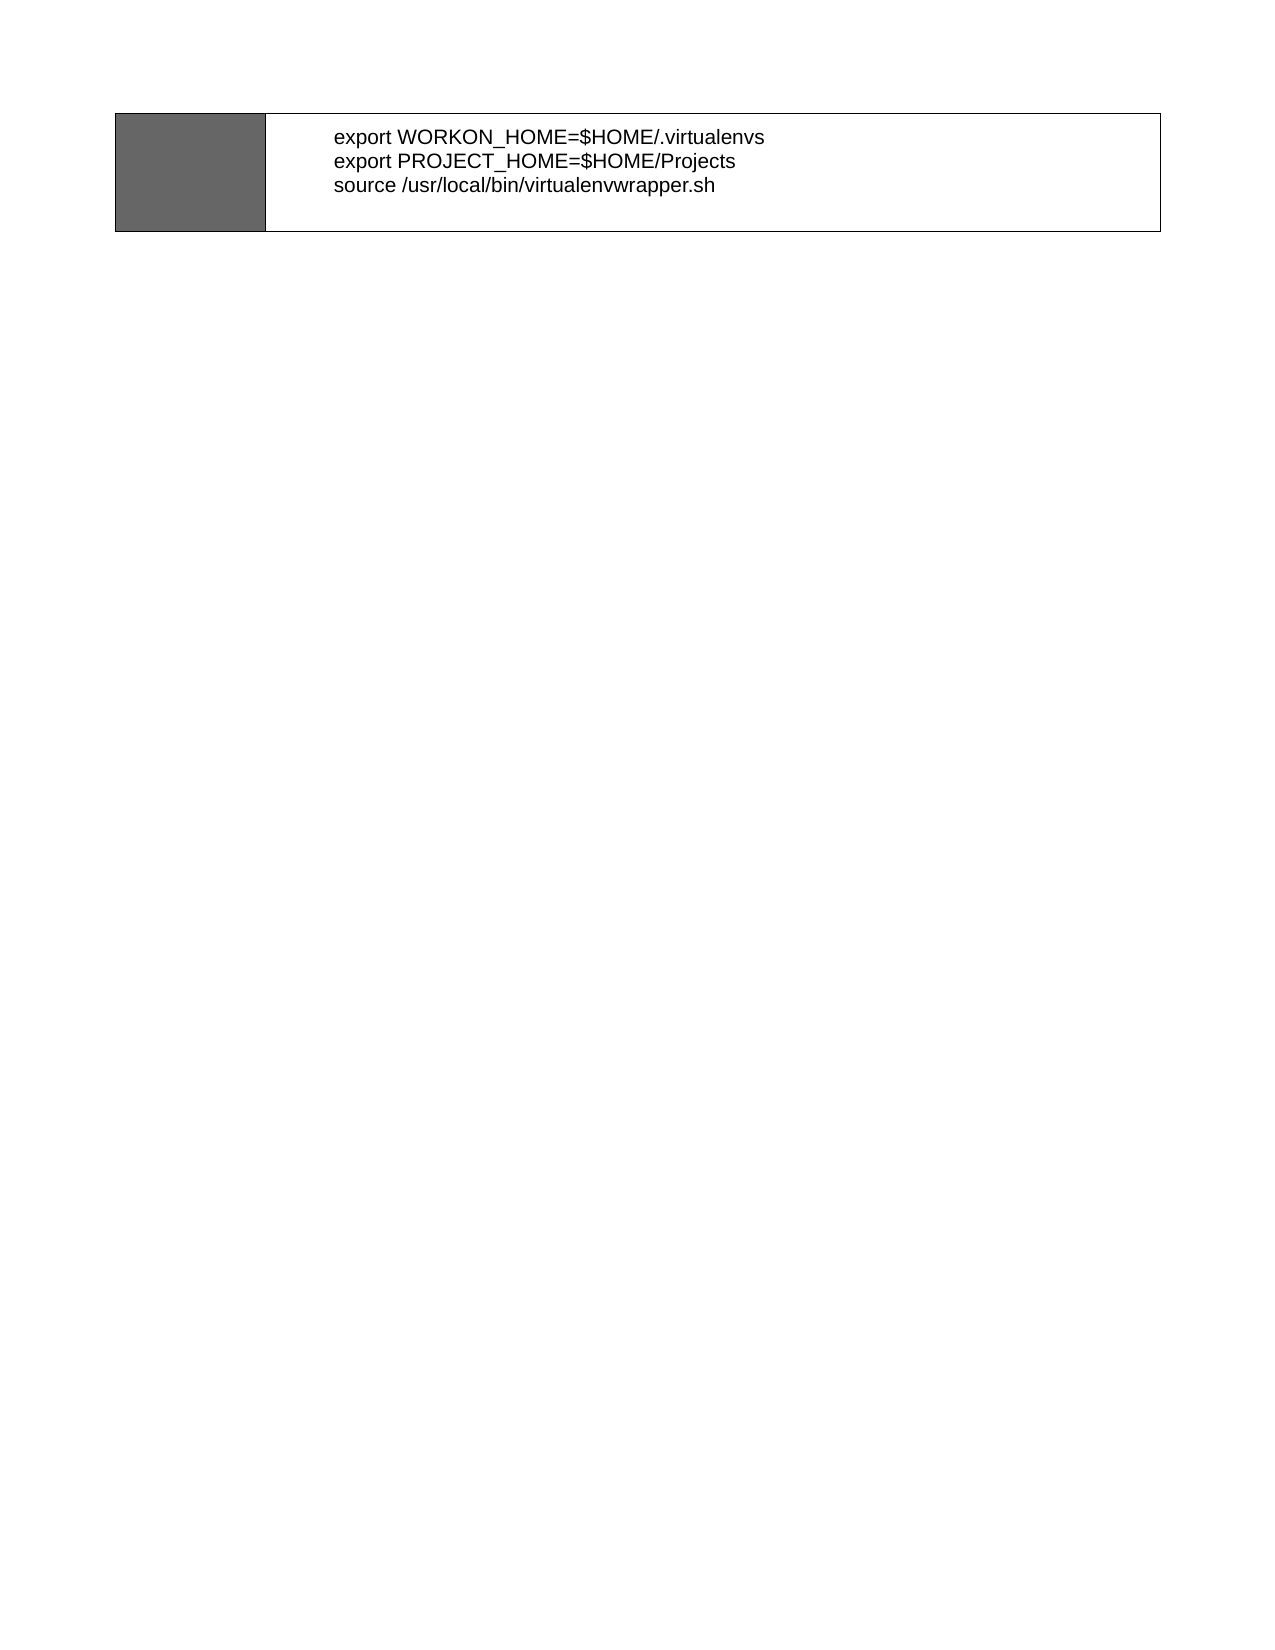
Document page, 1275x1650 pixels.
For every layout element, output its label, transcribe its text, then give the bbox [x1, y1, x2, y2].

table_cell export WORKON_HOME=$HOME/.virtualenvs export PROJECT_HOME=$HOME/Projects source /usr/local/bin/virtualenvwrapper.sh [266, 114, 1160, 231]
table_cell [116, 114, 265, 231]
